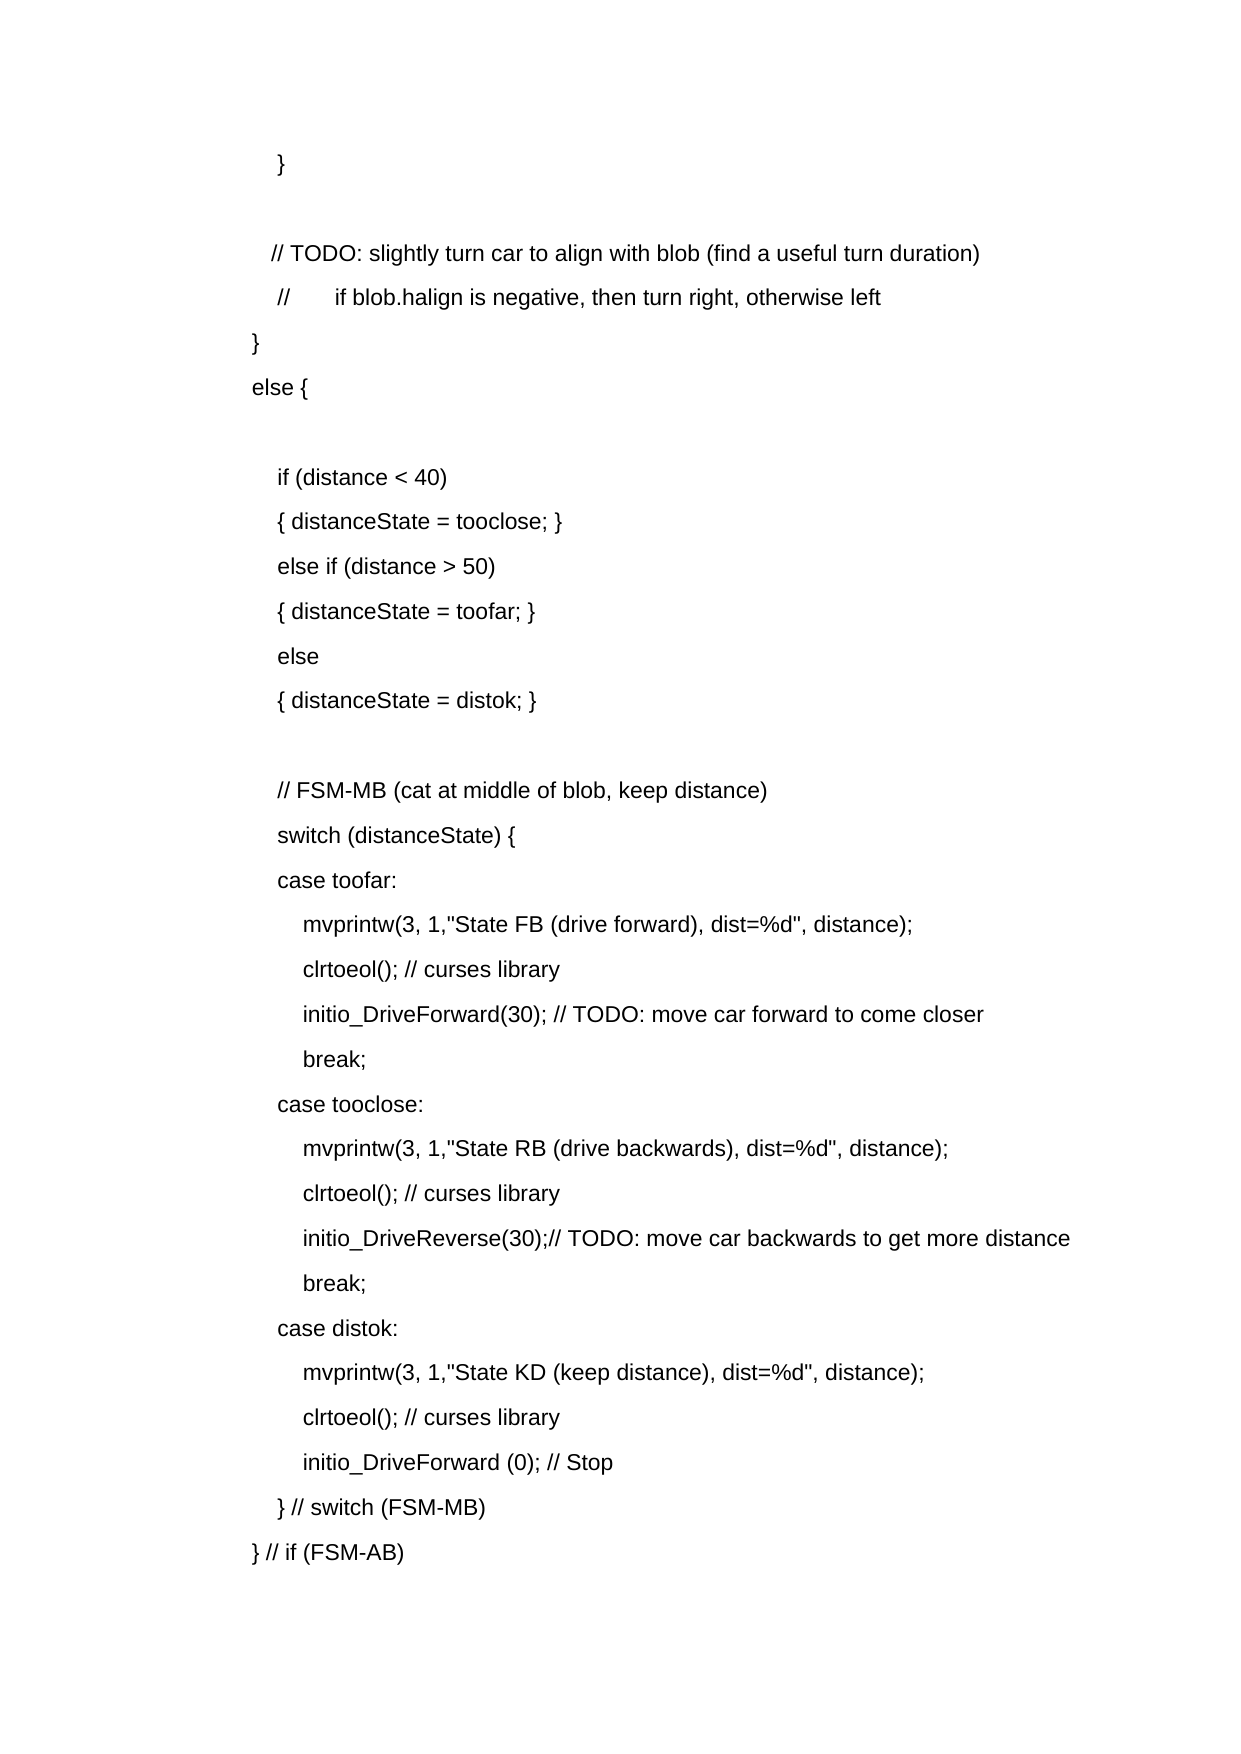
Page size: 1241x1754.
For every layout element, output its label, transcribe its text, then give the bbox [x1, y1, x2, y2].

text } [150, 150, 1090, 176]
text mvprintw(3, 1,"State RB (drive backwards), dist=%d", distance); [150, 1135, 1090, 1162]
text { distanceState = toofar; } [150, 598, 1090, 624]
text { distanceState = distok; } [150, 687, 1090, 714]
text initio_DriveReverse(30);// TODO: move car backwards to get more distance [150, 1225, 1090, 1251]
text } [150, 329, 1090, 356]
text // FSM-MB (cat at middle of blob, keep distance) [150, 777, 1090, 803]
text case tooclose: [150, 1091, 1090, 1117]
text switch (distanceState) { [150, 822, 1090, 848]
text clrtoeol(); // curses library [150, 956, 1090, 983]
text clrtoeol(); // curses library [150, 1180, 1090, 1207]
text { distanceState = tooclose; } [150, 508, 1090, 535]
text mvprintw(3, 1,"State FB (drive forward), dist=%d", distance); [150, 911, 1090, 938]
text clrtoeol(); // curses library [150, 1404, 1090, 1431]
text } // switch (FSM-MB) [150, 1494, 1090, 1520]
text else [150, 643, 1090, 669]
text case toofar: [150, 867, 1090, 893]
text // TODO: slightly turn car to align with blob (find a useful turn duration) [150, 239, 1090, 266]
text case distok: [150, 1314, 1090, 1341]
text initio_DriveForward(30); // TODO: move car forward to come closer [150, 1001, 1090, 1027]
text if (distance < 40) [150, 463, 1090, 490]
text break; [150, 1046, 1090, 1072]
text // if blob.halign is negative, then turn right, otherwise left [150, 284, 1090, 311]
text initio_DriveForward (0); // Stop [150, 1449, 1090, 1475]
text } // if (FSM-AB) [150, 1538, 1090, 1565]
text else { [150, 374, 1090, 400]
text break; [150, 1270, 1090, 1296]
text else if (distance > 50) [150, 553, 1090, 579]
text mvprintw(3, 1,"State KD (keep distance), dist=%d", distance); [150, 1359, 1090, 1386]
